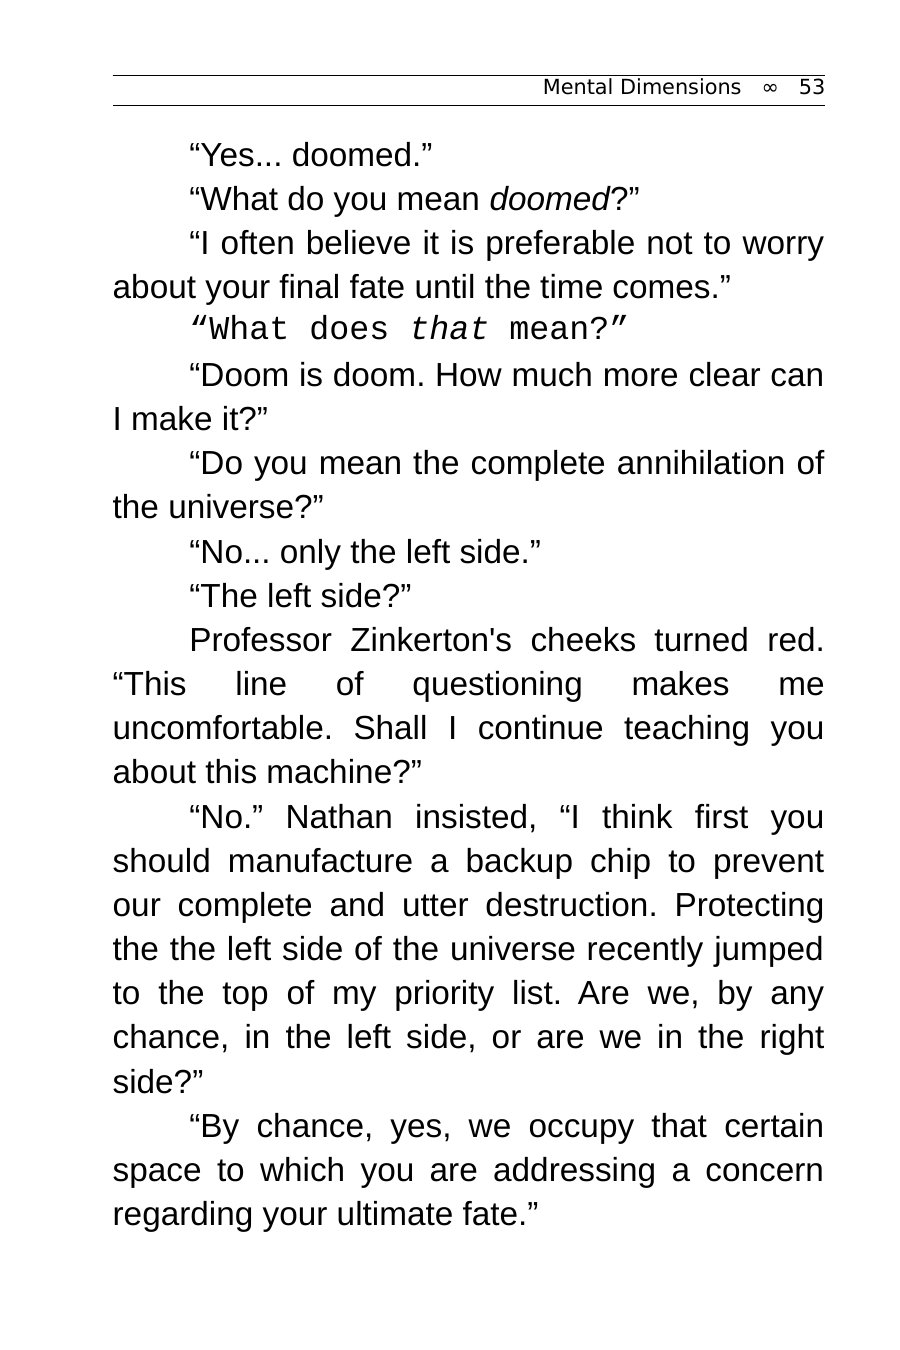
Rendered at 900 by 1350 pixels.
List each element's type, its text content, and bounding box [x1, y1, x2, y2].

text “What do you mean doomed?” [112, 179, 825, 218]
text “Do you mean the complete annihilation of the universe?” [112, 443, 825, 526]
text “No... only the left side.” [112, 532, 825, 570]
text “Doom is doom. How much more clear can I make it?” [112, 355, 825, 438]
text Professor Zinkerton's cheeks turned red. “This line of questioning makes me uncomfortable. Shall I continue teaching you about this machine?” [112, 620, 825, 791]
text “Yes... doomed.” [112, 135, 825, 173]
text “By chance, yes, we occupy that certain space to which you are addressing a concern regarding your ultimate fate.” [112, 1106, 825, 1233]
text “No.” Nathan insisted, “I think first you should manufacture a backup chip to prevent our complete and utter destruction. Protecting the the left side of the universe recently jumped to the top of my priority list. Are we, by any chance, in the left side, or are we in the right side?” [112, 797, 825, 1100]
text “What does that mean?” [112, 312, 825, 349]
text “I often believe it is preferable not to worry about your final fate until the time comes.” [112, 223, 825, 306]
text “The left side?” [112, 576, 825, 614]
